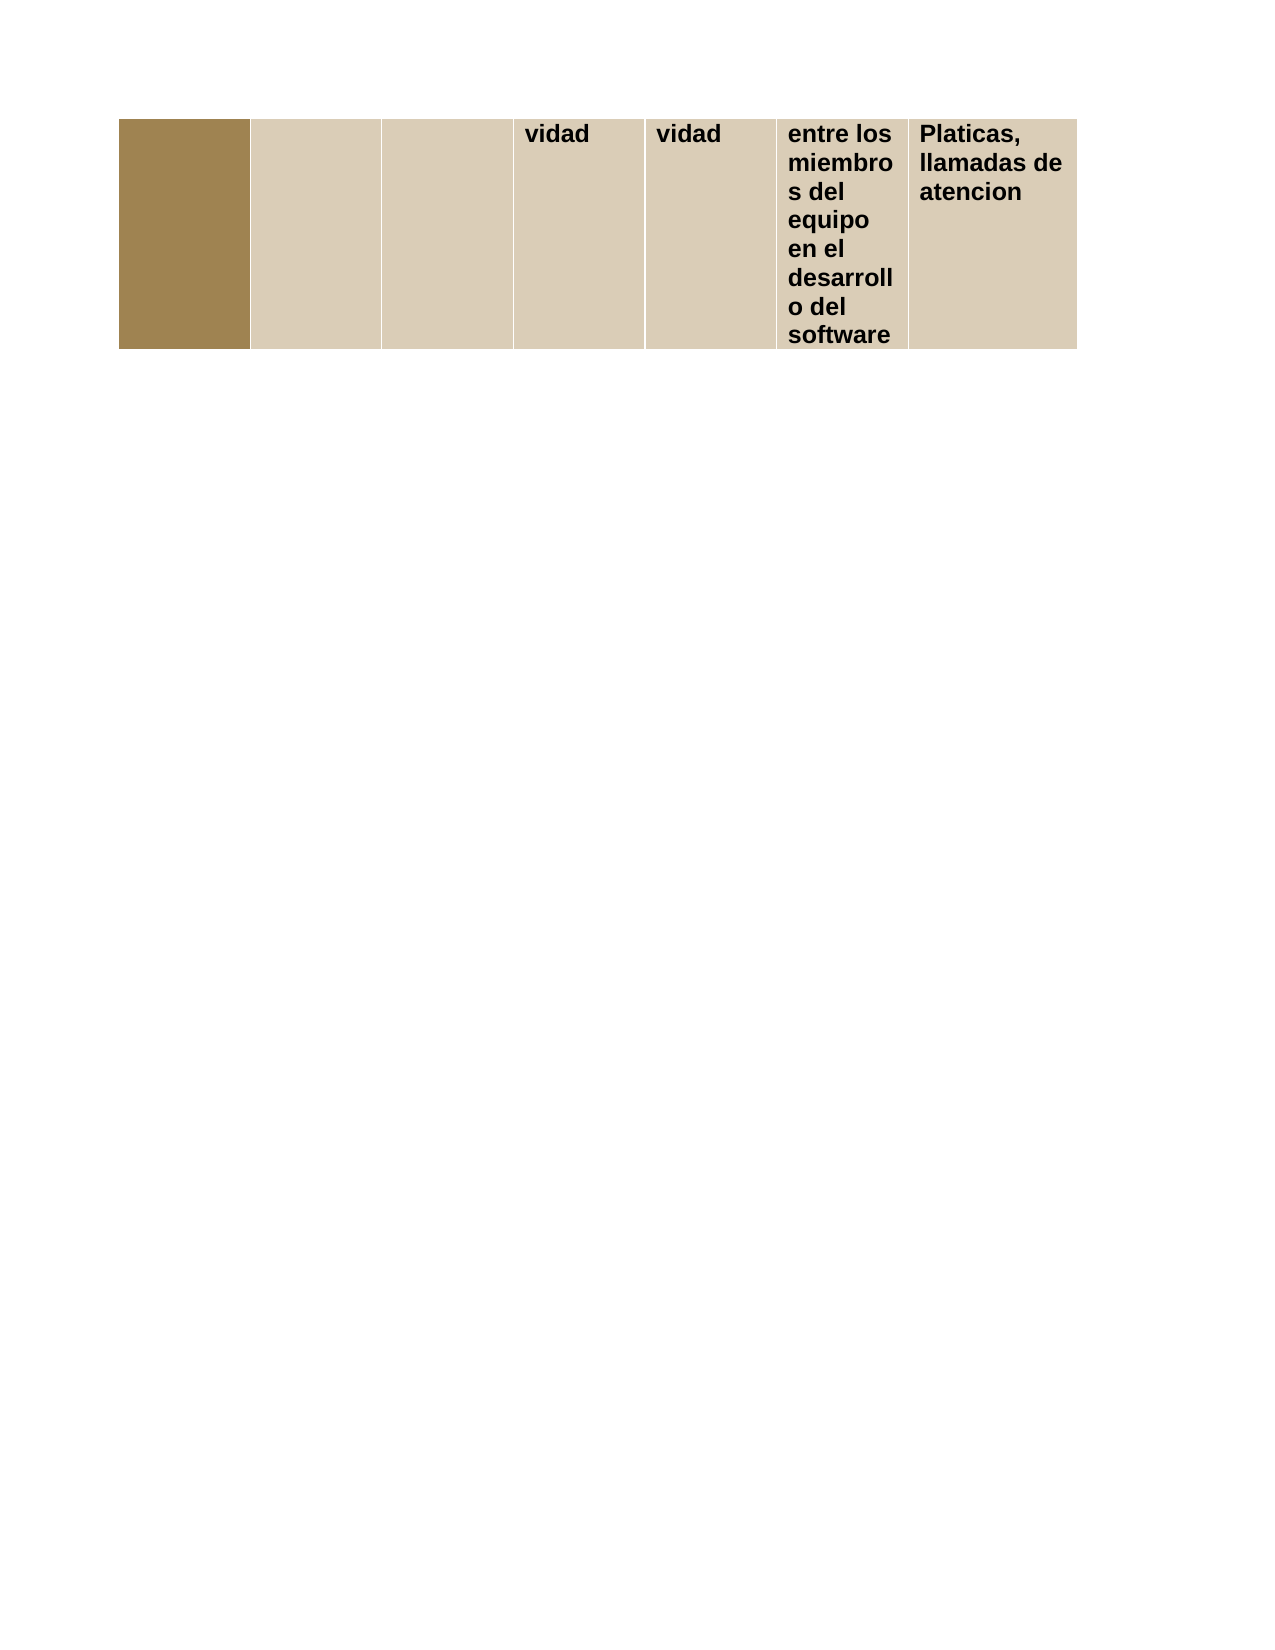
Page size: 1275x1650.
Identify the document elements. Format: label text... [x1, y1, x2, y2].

table_cell [251, 119, 381, 349]
table_cell entre los miembros del equipo en el desarrollo del software [777, 119, 908, 349]
table_cell vidad [646, 119, 776, 349]
table_cell Platicas, llamadas de atencion [909, 119, 1077, 349]
table_cell [382, 119, 513, 349]
table_cell vidad [514, 119, 644, 349]
table_cell [119, 119, 250, 349]
